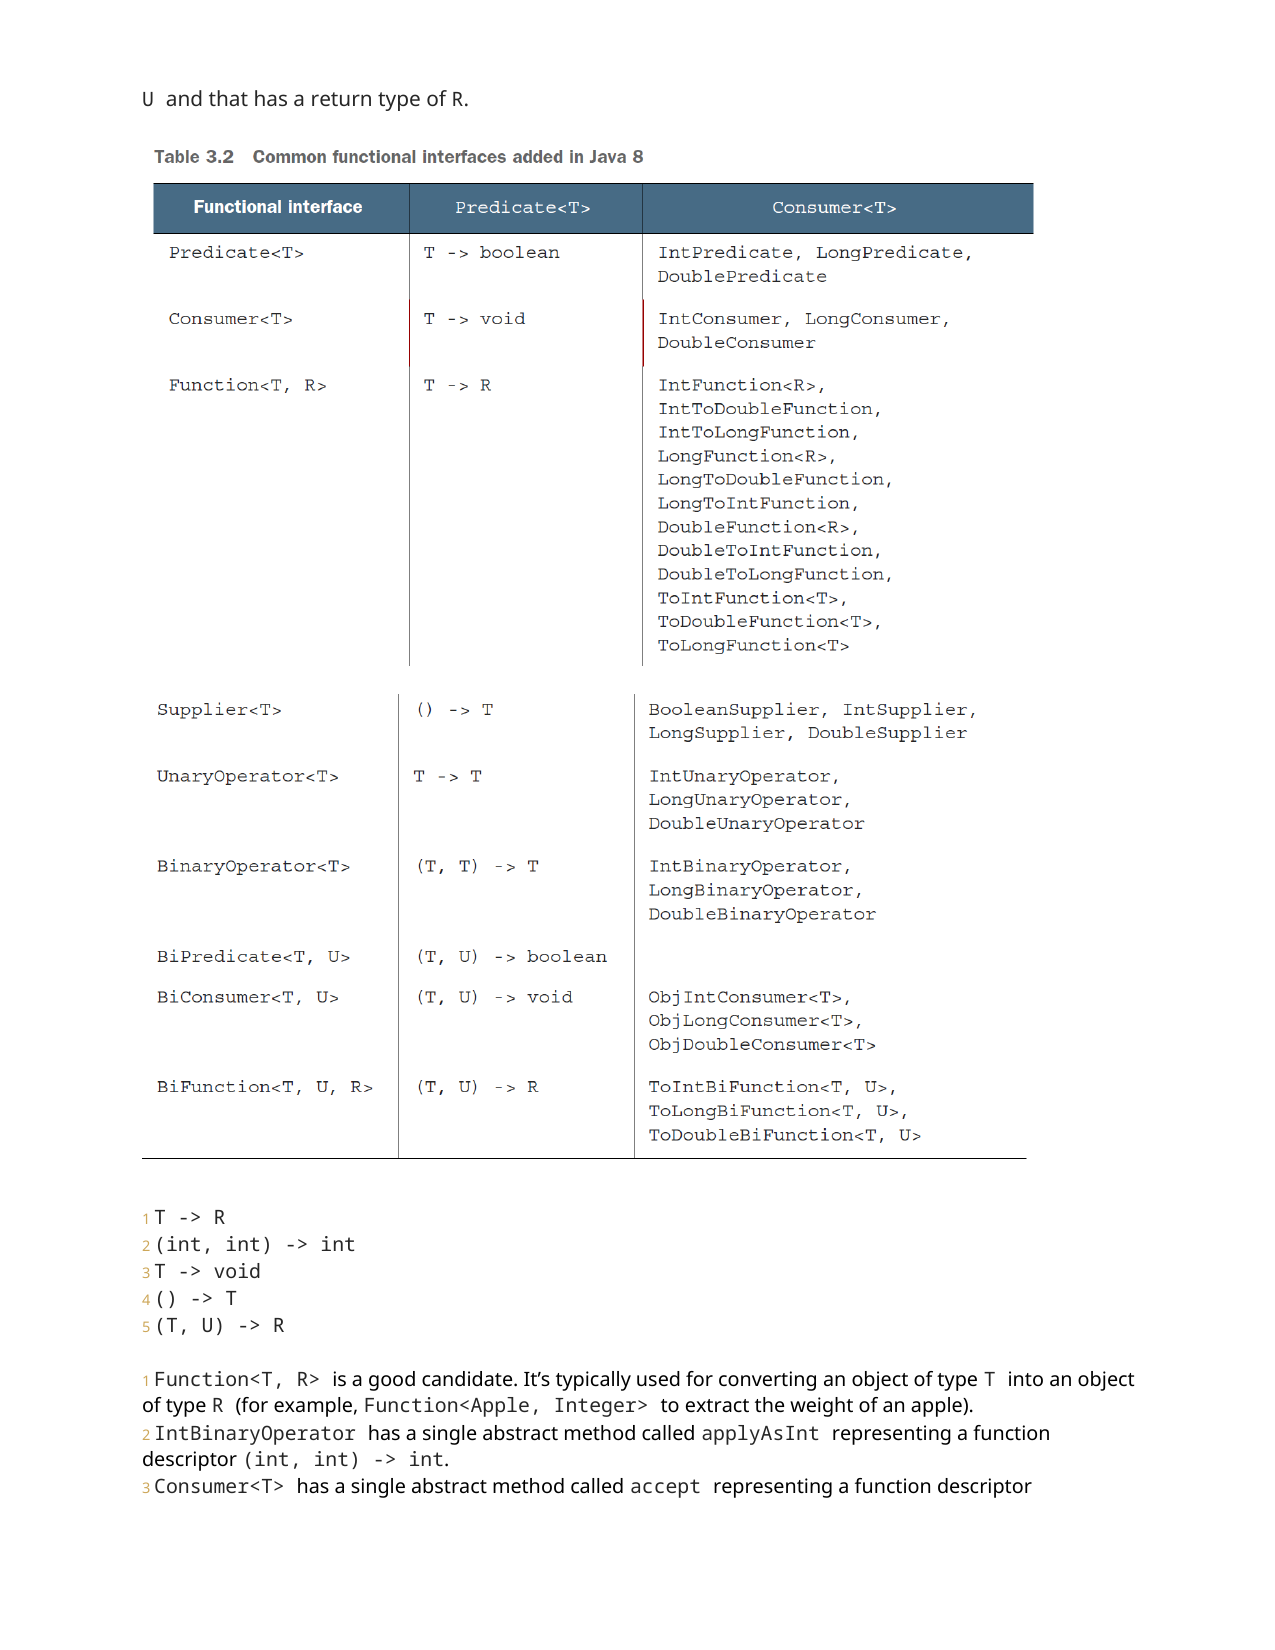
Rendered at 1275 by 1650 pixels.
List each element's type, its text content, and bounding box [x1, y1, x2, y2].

text 1 T -> R [142, 1203, 1149, 1230]
text U and that has a return type of R. [142, 84, 1149, 113]
text 3 Consumer<T> has a single abstract method called accept representing a function descriptor [142, 1473, 1149, 1500]
text 3 T -> void [142, 1257, 1149, 1284]
text 4 () -> T [142, 1284, 1149, 1311]
text 2 (int, int) -> int [142, 1230, 1149, 1257]
text 1 Function<T, R> is a good candidate. It’s typically used for converting an object of type T into an object of type R (for example, Function<Apple, Integer> to extract the weight of an apple). [142, 1365, 1149, 1419]
text 5 (T, U) -> R [142, 1311, 1149, 1338]
text 2 IntBinaryOperator has a single abstract method called applyAsInt representing a function descriptor (int, int) -> int. [142, 1419, 1149, 1473]
